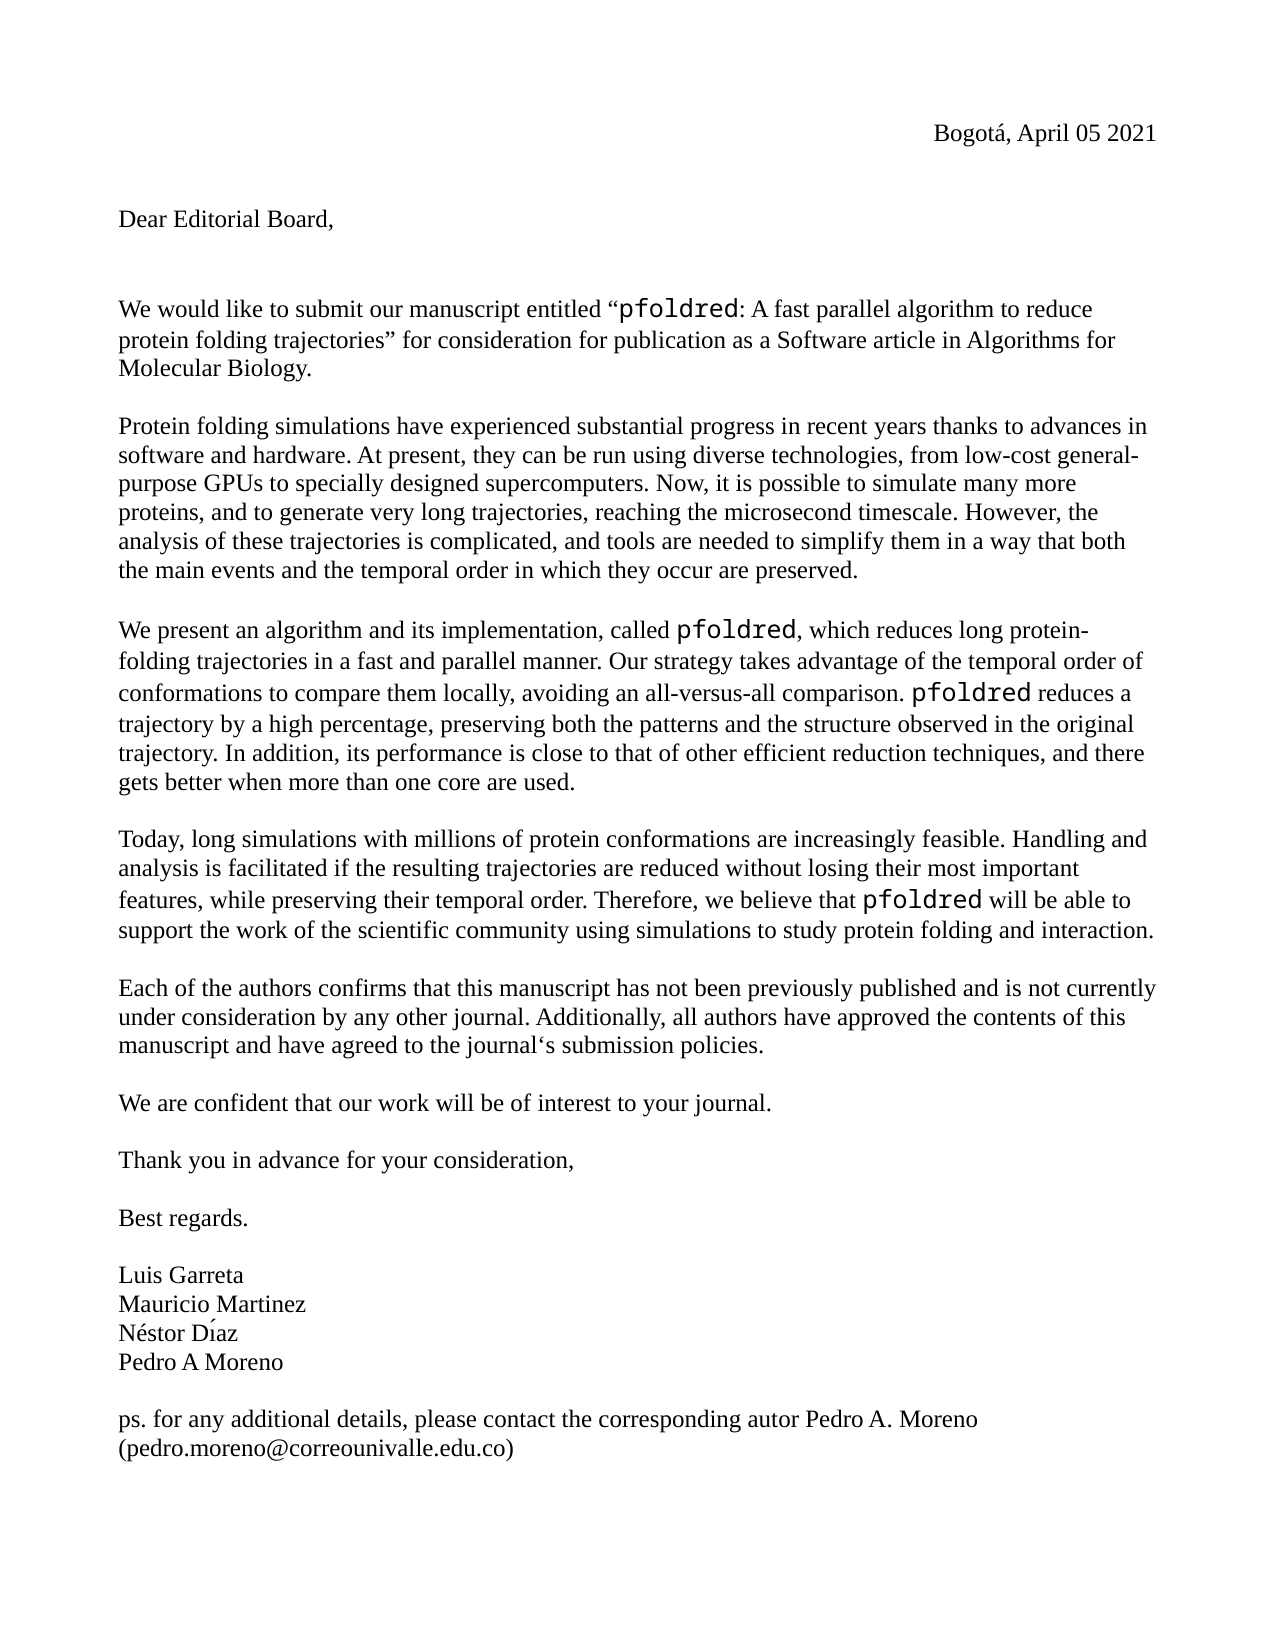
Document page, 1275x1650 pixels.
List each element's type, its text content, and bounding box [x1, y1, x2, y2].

text Protein folding simulations have experienced substantial progress in recent years thanks to advances in software and hardware. At present, they can be run using diverse technologies, from low-cost general-purpose GPUs to specially designed supercomputers. Now, it is possible to simulate many more proteins, and to generate very long trajectories, reaching the microsecond timescale. However, the analysis of these trajectories is complicated, and tools are needed to simplify them in a way that both the main events and the temporal order in which they occur are preserved. [118, 411, 1157, 583]
text Luis Garreta [118, 1261, 1157, 1289]
text Best regards. [118, 1203, 1157, 1232]
text under consideration by any other journal. Additionally, all authors have approved the contents of this manuscript and have agreed to the journal‘s submission policies. [118, 1002, 1157, 1059]
text We present an algorithm and its implementation, called pfoldred, which reduces long protein-folding trajectories in a fast and parallel manner. Our strategy takes advantage of the temporal order of conformations to compare them locally, avoiding an all-versus-all comparison. pfoldred reduces a trajectory by a high percentage, preserving both the patterns and the structure observed in the original trajectory. In addition, its performance is close to that of other efficient reduction techniques, and there gets better when more than one core are used. [118, 612, 1157, 795]
text Néstor Dı́az [118, 1318, 1157, 1347]
text Thank you in advance for your consideration, [118, 1146, 1157, 1174]
text Bogotá, April 05 2021 [118, 118, 1157, 147]
text Each of the authors confirms that this manuscript has not been previously published and is not currently [118, 973, 1157, 1002]
text Pedro A Moreno [118, 1347, 1157, 1376]
text We are confident that our work will be of interest to your journal. [118, 1088, 1157, 1117]
text ps. for any additional details, please contact the corresponding autor Pedro A. Moreno [118, 1404, 1157, 1433]
text Dear Editorial Board, [118, 204, 1157, 233]
text (pedro.moreno@correounivalle.edu.co) [118, 1433, 1157, 1462]
text We would like to submit our manuscript entitled “pfoldred: A fast parallel algorithm to reduce protein folding trajectories” for consideration for publication as a Software article in Algorithms for Molecular Biology. [118, 291, 1157, 382]
text Mauricio Martinez [118, 1289, 1157, 1318]
text Today, long simulations with millions of protein conformations are increasingly feasible. Handling and analysis is facilitated if the resulting trajectories are reduced without losing their most important features, while preserving their temporal order. Therefore, we believe that pfoldred will be able to support the work of the scientific community using simulations to study protein folding and interaction. [118, 824, 1157, 944]
